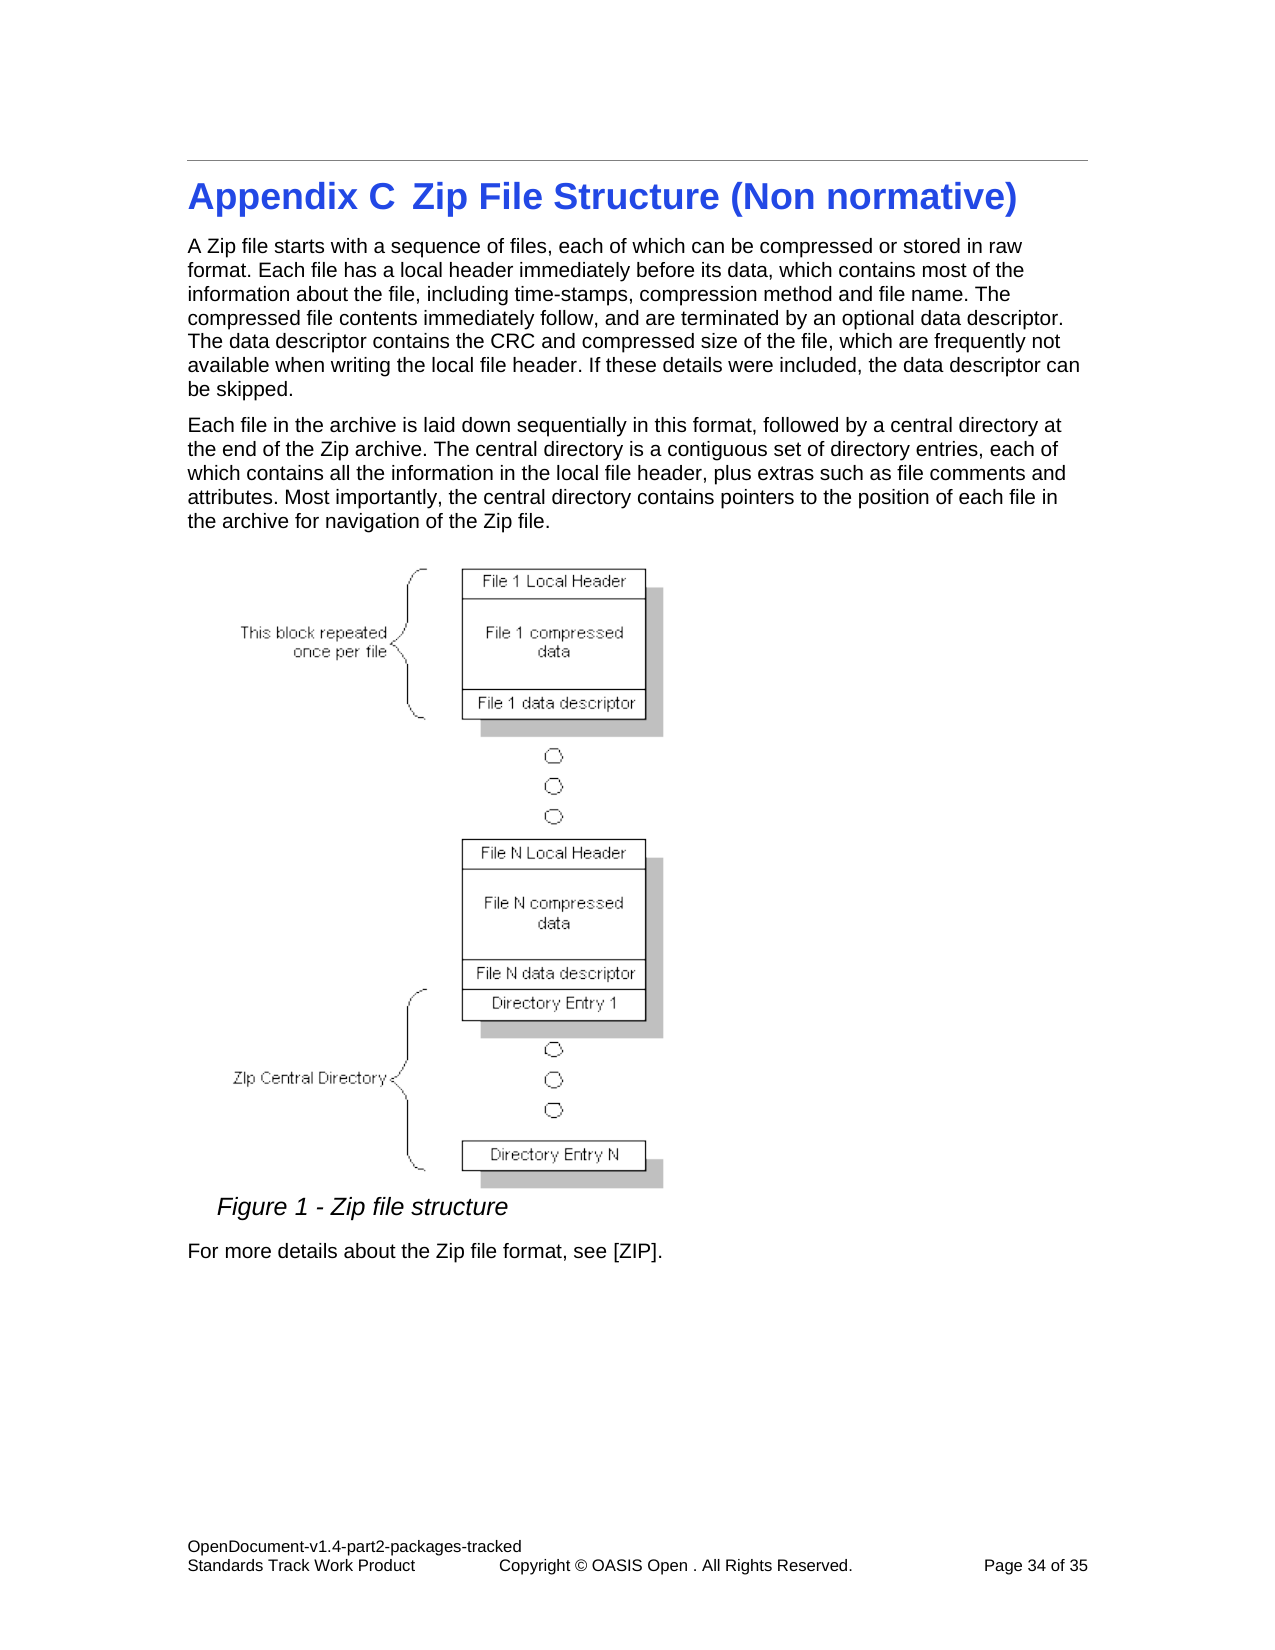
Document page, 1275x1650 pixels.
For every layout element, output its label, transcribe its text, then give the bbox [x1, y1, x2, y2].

text Each file in the archive is laid down sequentially in this format, followed by a central directory at the end of the Zip archive. The central directory is a contiguous set of directory entries, each of which contains all the information in the local file header, plus extras such as file comments and attributes. Most importantly, the central directory contains pointers to the position of each file in the archive for navigation of the Zip file. [187, 413, 1088, 533]
text A Zip file starts with a sequence of files, each of which can be compressed or stored in raw format. Each file has a local header immediately before its data, which contains most of the information about the file, including time-stamps, compression method and file name. The compressed file contents immediately follow, and are terminated by an optional data descriptor. The data descriptor contains the CRC and compressed size of the file, which are frequently not available when writing the local file header. If these details were included, the data descriptor can be skipped. [187, 233, 1088, 401]
text Figure 1 - Zip file structure [217, 1192, 667, 1221]
picture [216, 564, 667, 1192]
text For more details about the Zip file format, see [ZIP]. [187, 1239, 1088, 1263]
subtitle Zip File Structure (Non normative) [187, 161, 1088, 217]
